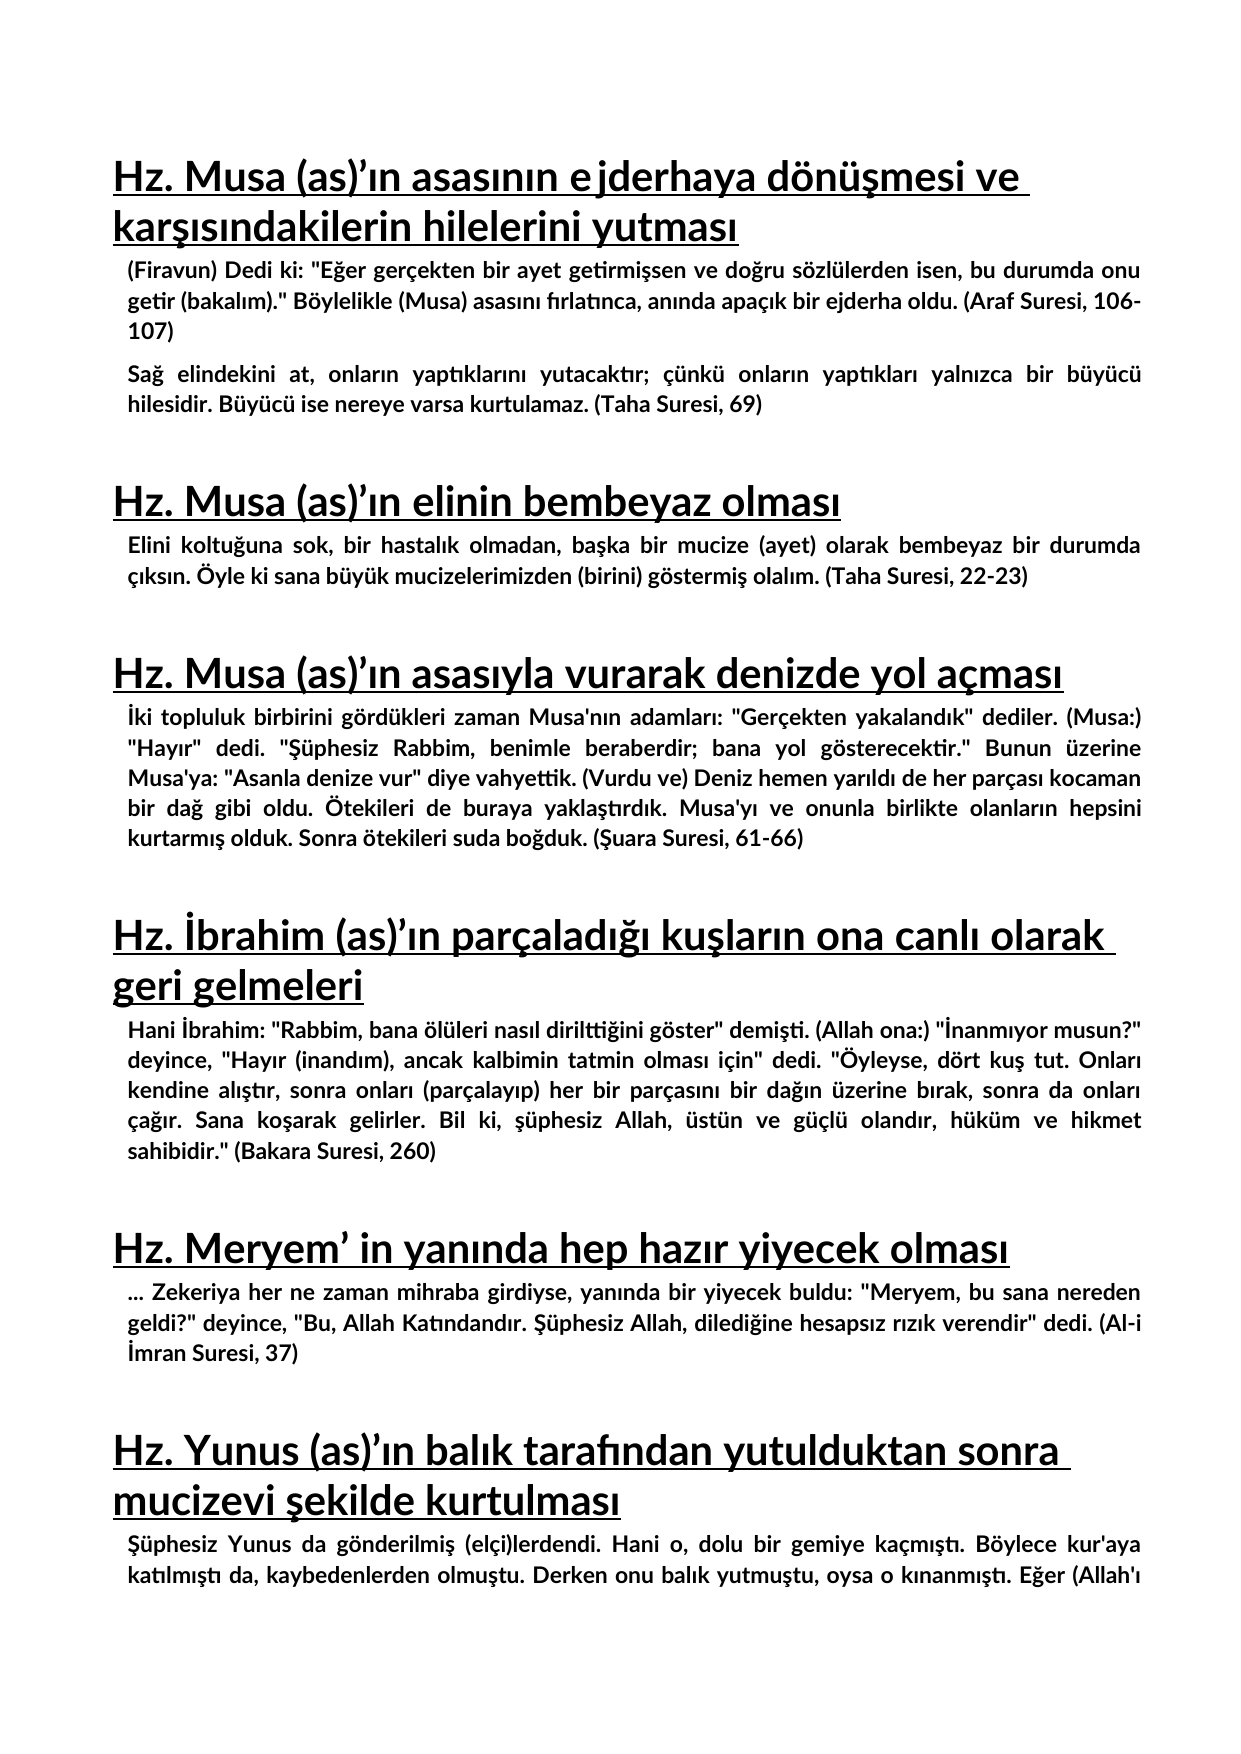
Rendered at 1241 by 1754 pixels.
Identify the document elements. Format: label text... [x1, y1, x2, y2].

text İki topluluk birbirini gördükleri zaman Musa'nın adamları: "Gerçekten yakalandık" dediler. (Musa:) "Hayır" dedi. "Şüphesiz Rabbim, benimle beraberdir; bana yol gösterecektir." Bunun üzerine Musa'ya: "Asanla denize vur" diye vahyettik. (Vurdu ve) Deniz hemen yarıldı de her parçası kocaman bir dağ gibi oldu. Ötekileri de buraya yaklaştırdık. Musa'yı ve onunla birlikte olanların hepsini kurtarmış olduk. Sonra ötekileri suda boğduk. (Şuara Suresi, 61-66) [127, 703, 1143, 851]
text ... Zekeriya her ne zaman mihraba girdiyse, yanında bir yiyecek buldu: "Meryem, bu sana nereden geldi?" deyince, "Bu, Allah Katındandır. Şüphesiz Allah, dilediğine hesapsız rızık verendir" dedi. (Al-i İmran Suresi, 37) [127, 1278, 1143, 1366]
subtitle Hz. Musa (as)’ın elinin bembeyaz olması [112, 475, 1165, 525]
text Elini koltuğuna sok, bir hastalık olmadan, başka bir mucize (ayet) olarak bembeyaz bir durumda çıksın. Öyle ki sana büyük mucizelerimizden (birini) göstermiş olalım. (Taha Suresi, 22-23) [127, 531, 1143, 589]
subtitle Hz. Musa (as)’ın asasıyla vurarak denizde yol açması [112, 647, 1165, 697]
text Hani İbrahim: "Rabbim, bana ölüleri nasıl dirilttiğini göster" demişti. (Allah ona:) "İnanmıyor musun?" deyince, "Hayır (inandım), ancak kalbimin tatmin olması için" dedi. "Öyleyse, dört kuş tut. Onları kendine alıştır, sonra onları (parçalayıp) her bir parçasını bir dağın üzerine bırak, sonra da onları çağır. Sana koşarak gelirler. Bil ki, şüphesiz Allah, üstün ve güçlü olandır, hüküm ve hikmet sahibidir." (Bakara Suresi, 260) [127, 1016, 1143, 1164]
text Şüphesiz Yunus da gönderilmiş (elçi)lerdendi. Hani o, dolu bir gemiye kaçmıştı. Böylece kur'aya katılmıştı da, kaybedenlerden olmuştu. Derken onu balık yutmuştu, oysa o kınanmıştı. Eğer (Allah'ı [127, 1530, 1143, 1588]
subtitle Hz. İbrahim (as)’ın parçaladığı kuşların ona canlı olarak geri gelmeleri [112, 909, 1165, 1009]
subtitle Hz. Yunus (as)’ın balık tarafından yutulduktan sonra mucizevi şekilde kurtulması [112, 1424, 1165, 1524]
text Sağ elindekini at, onların yaptıklarını yutacaktır; çünkü onların yaptıkları yalnızca bir büyücü hilesidir. Büyücü ise nereye varsa kurtulamaz. (Taha Suresi, 69) [127, 359, 1143, 417]
subtitle Hz. Meryem’ in yanında hep hazır yiyecek olması [112, 1222, 1165, 1272]
text (Firavun) Dedi ki: "Eğer gerçekten bir ayet getirmişsen ve doğru sözlülerden isen, bu durumda onu getir (bakalım)." Böylelikle (Musa) asasını fırlatınca, anında apaçık bir ejderha oldu. (Araf Suresi, 106- 107) [127, 256, 1143, 344]
subtitle Hz. Musa (as)’ın asasının ejderhaya dönüşmesi ve karşısındakilerin hilelerini yutması [112, 150, 1165, 250]
